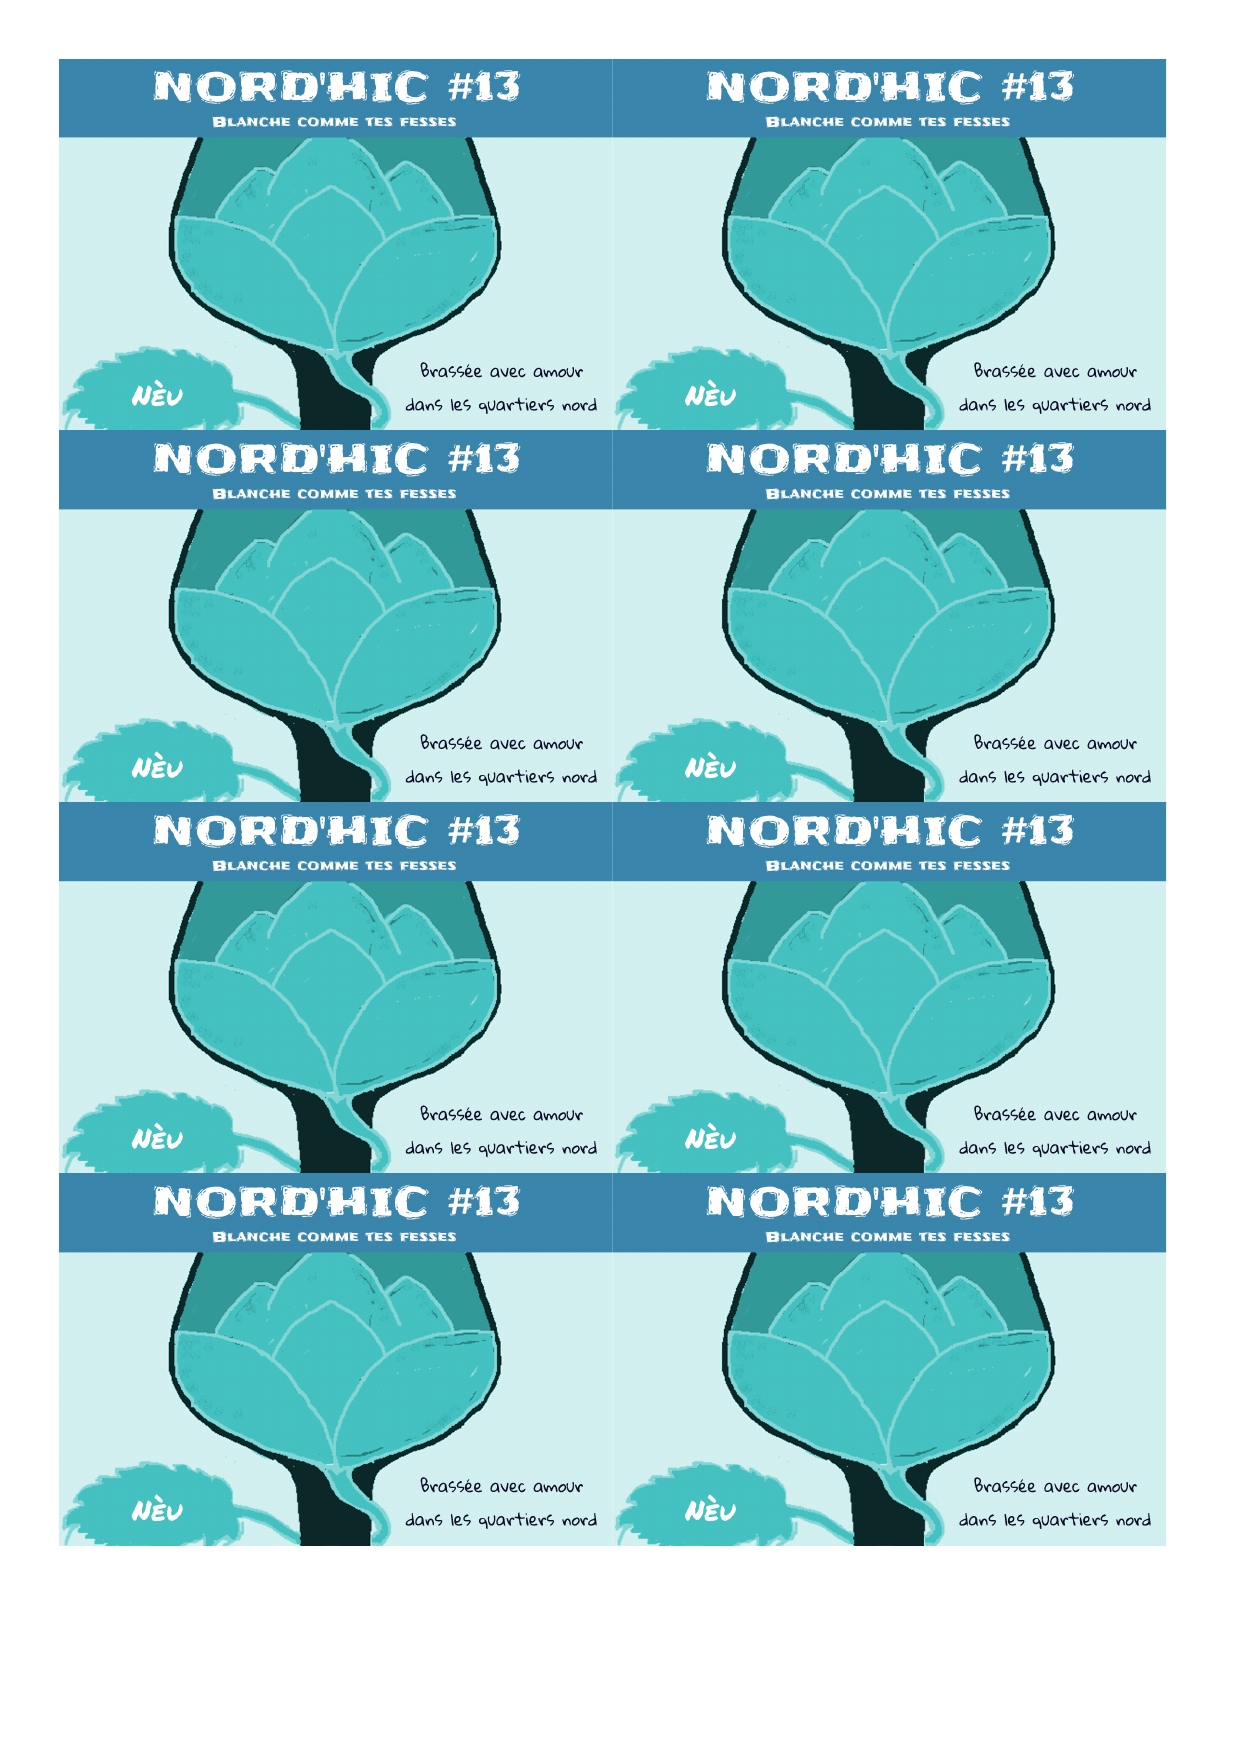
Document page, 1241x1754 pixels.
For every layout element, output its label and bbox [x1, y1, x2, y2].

picture [59, 59, 1167, 1546]
